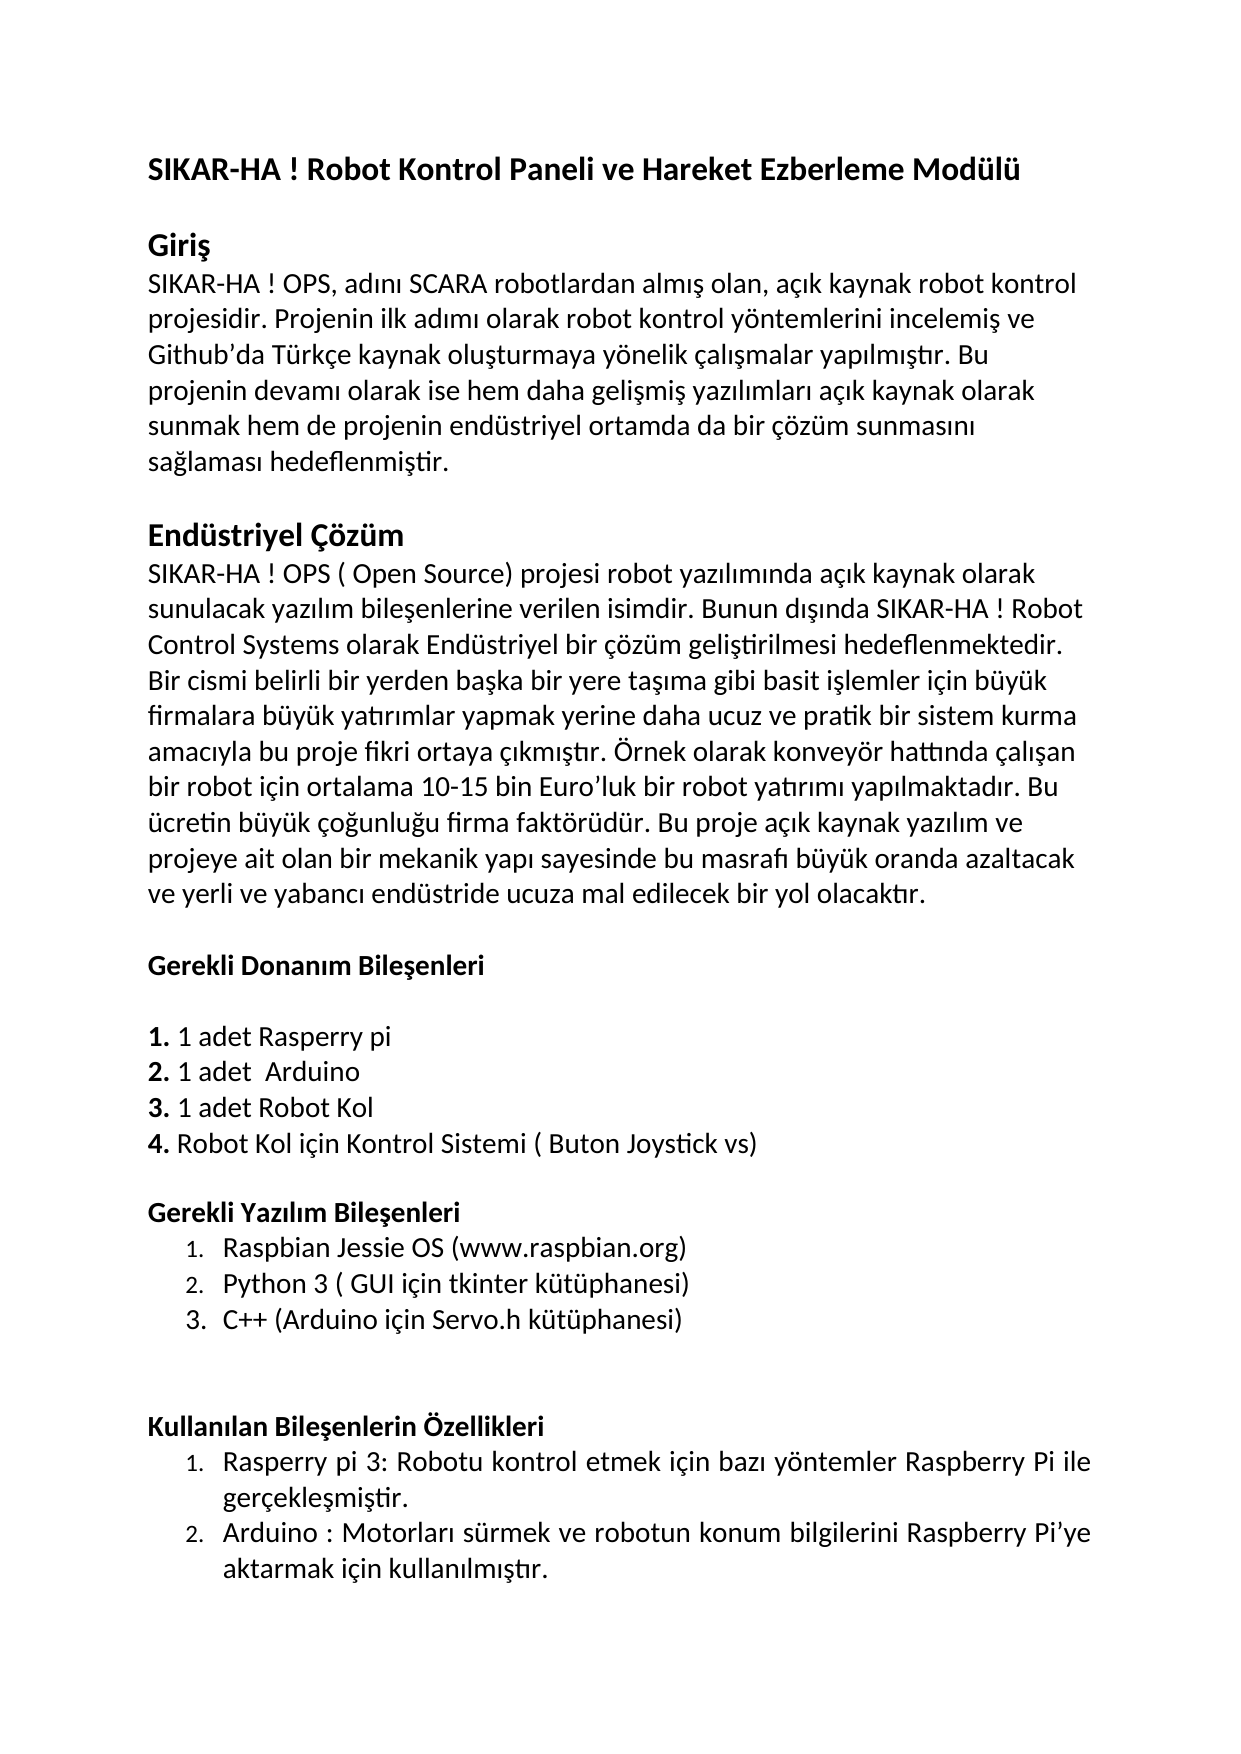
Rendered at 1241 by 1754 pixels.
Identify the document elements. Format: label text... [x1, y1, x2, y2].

text Endüstriyel Çözüm [148, 514, 1093, 555]
list Raspbian Jessie OS (www.raspbian.org) [185, 1229, 1093, 1265]
list C++ (Arduino için Servo.h kütüphanesi) [185, 1301, 1093, 1336]
text 1. 1 adet Rasperry pi [148, 1018, 1093, 1053]
text 4. Robot Kol için Kontrol Sistemi ( Buton Joystick vs) [148, 1125, 1093, 1160]
list Rasperry pi 3: Robotu kontrol etmek için bazı yöntemler Raspberry Pi ile gerçekleşmiştir. [185, 1443, 1093, 1514]
text SIKAR-HA ! OPS, adını SCARA robotlardan almış olan, açık kaynak robot kontrol projesidir. Projenin ilk adımı olarak robot kontrol yöntemlerini incelemiş ve Github’da Türkçe kaynak oluşturmaya yönelik çalışmalar yapılmıştır. Bu projenin devamı olarak ise hem daha gelişmiş yazılımları açık kaynak olarak sunmak hem de projenin endüstriyel ortamda da bir çözüm sunmasını sağlaması hedeflenmiştir. [148, 265, 1093, 478]
text SIKAR-HA ! OPS ( Open Source) projesi robot yazılımında açık kaynak olarak sunulacak yazılım bileşenlerine verilen isimdir. Bunun dışında SIKAR-HA ! Robot Control Systems olarak Endüstriyel bir çözüm geliştirilmesi hedeflenmektedir. Bir cismi belirli bir yerden başka bir yere taşıma gibi basit işlemler için büyük firmalara büyük yatırımlar yapmak yerine daha ucuz ve pratik bir sistem kurma amacıyla bu proje fikri ortaya çıkmıştır. Örnek olarak konveyör hattında çalışan bir robot için ortalama 10-15 bin Euro’luk bir robot yatırımı yapılmaktadır. Bu ücretin büyük çoğunluğu firma faktörüdür. Bu proje açık kaynak yazılım ve projeye ait olan bir mekanik yapı sayesinde bu masrafı büyük oranda azaltacak ve yerli ve yabancı endüstride ucuza mal edilecek bir yol olacaktır. [148, 555, 1093, 911]
text SIKAR-HA ! Robot Kontrol Paneli ve Hareket Ezberleme Modülü [148, 148, 1093, 188]
list Python 3 ( GUI için tkinter kütüphanesi) [185, 1265, 1093, 1301]
text Kullanılan Bileşenlerin Özellikleri [148, 1408, 1093, 1443]
text Gerekli Donanım Bileşenleri [148, 947, 1093, 982]
text Giriş [148, 224, 1093, 265]
text 2. 1 adet Arduino [148, 1053, 1093, 1089]
list Arduino : Motorları sürmek ve robotun konum bilgilerini Raspberry Pi’ye aktarmak için kullanılmıştır. [185, 1514, 1093, 1586]
text 3. 1 adet Robot Kol [148, 1089, 1093, 1125]
text Gerekli Yazılım Bileşenleri [148, 1194, 1093, 1229]
